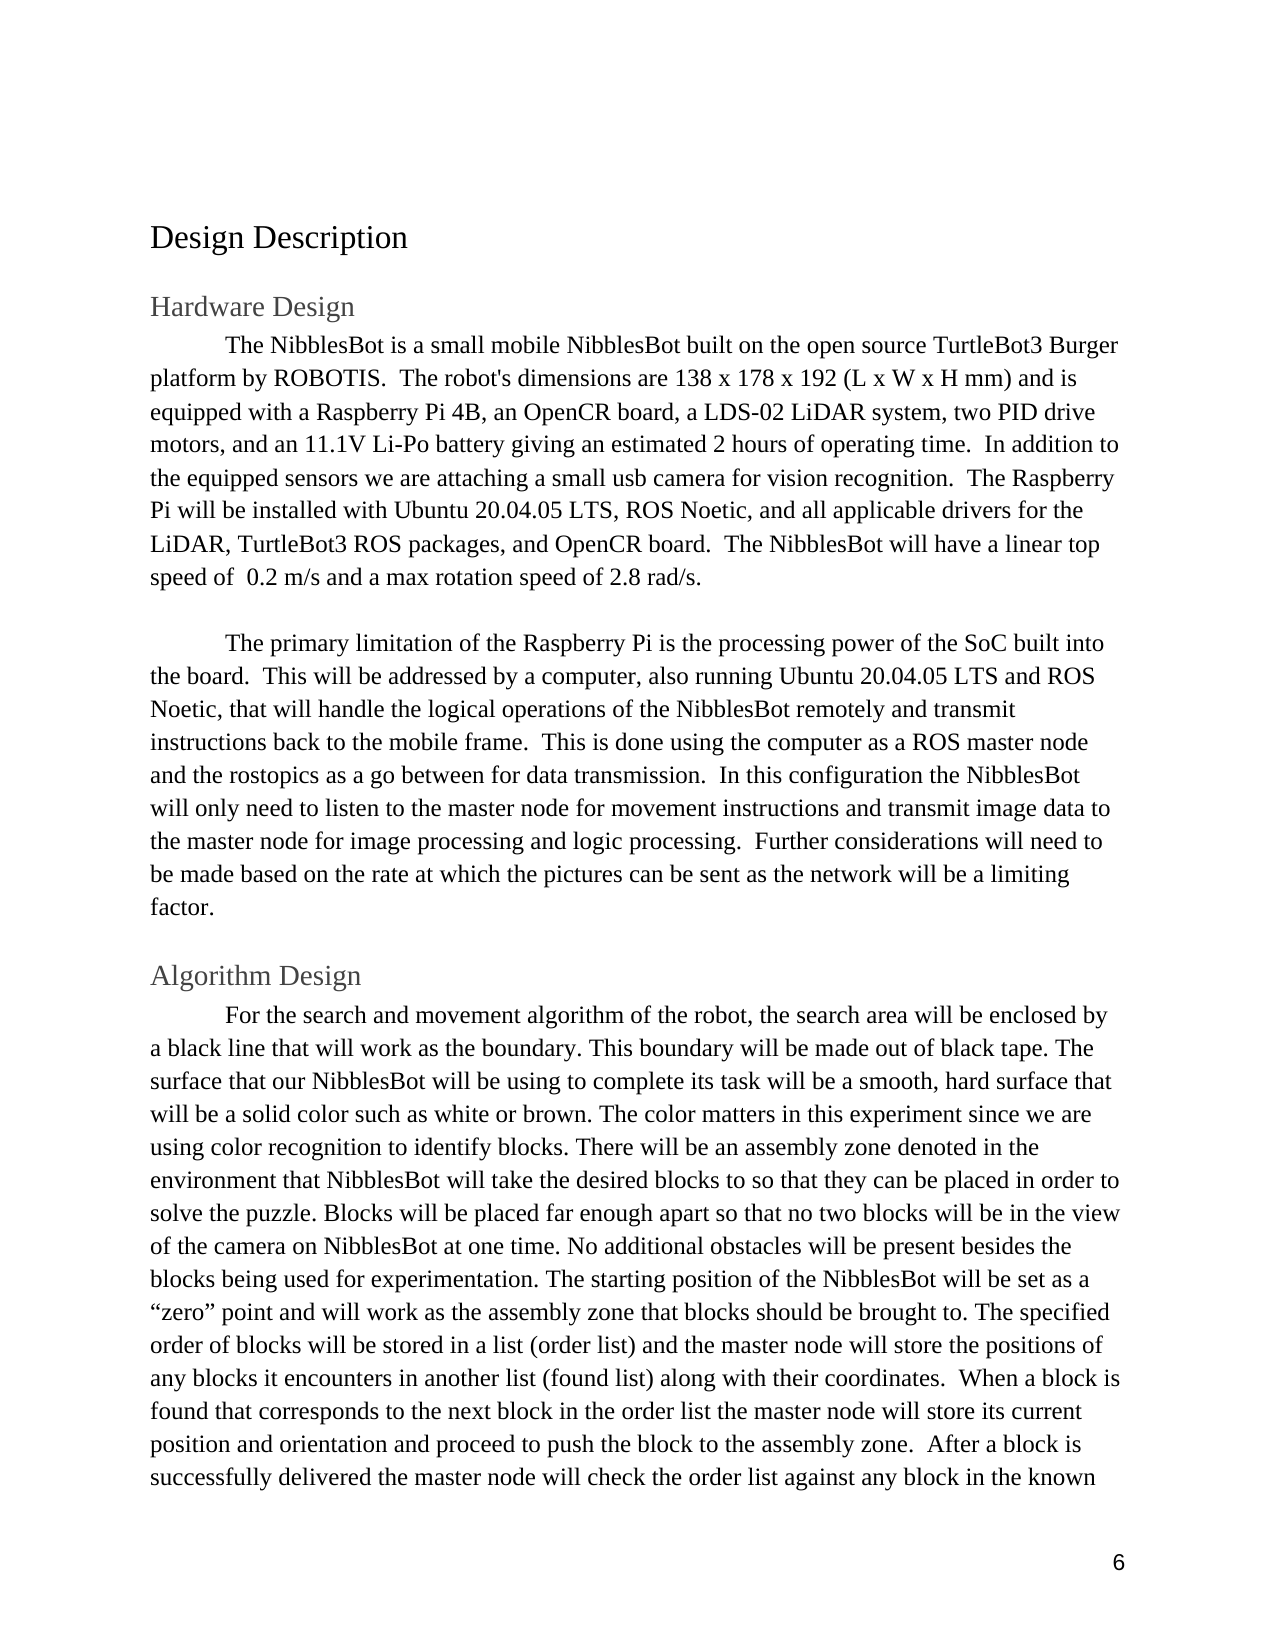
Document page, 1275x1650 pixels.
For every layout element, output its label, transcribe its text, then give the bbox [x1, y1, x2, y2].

subtitle Algorithm Design [150, 958, 1125, 992]
text The NibblesBot is a small mobile NibblesBot built on the open source TurtleBot3 Burger platform by ROBOTIS. The robot's dimensions are 138 x 178 x 192 (L x W x H mm) and is equipped with a Raspberry Pi 4B, an OpenCR board, a LDS-02 LiDAR system, two PID drive motors, and an 11.1V Li-Po battery giving an estimated 2 hours of operating time. In addition to the equipped sensors we are attaching a small usb camera for vision recognition. The Raspberry Pi will be installed with Ubuntu 20.04.05 LTS, ROS Noetic, and all applicable drivers for the LiDAR, TurtleBot3 ROS packages, and OpenCR board. The NibblesBot will have a linear top speed of 0.2 m/s and a max rotation speed of 2.8 rad/s. [150, 331, 1125, 590]
subtitle Design Description [150, 217, 1125, 255]
subtitle Hardware Design [150, 289, 1125, 322]
text The primary limitation of the Raspberry Pi is the processing power of the SoC built into the board. This will be addressed by a computer, also running Ubuntu 20.04.05 LTS and ROS Noetic, that will handle the logical operations of the NibblesBot remotely and transmit instructions back to the mobile frame. This is done using the computer as a ROS master node and the rostopics as a go between for data transmission. In this configuration the NibblesBot will only need to listen to the master node for movement instructions and transmit image data to the master node for image processing and logic processing. Further considerations will need to be made based on the rate at which the pictures can be sent as the network will be a limiting factor. [150, 628, 1125, 921]
text For the search and movement algorithm of the robot, the search area will be enclosed by a black line that will work as the boundary. This boundary will be made out of black tape. The surface that our NibblesBot will be using to complete its task will be a smooth, hard surface that will be a solid color such as white or brown. The color matters in this experiment since we are using color recognition to identify blocks. There will be an assembly zone denoted in the environment that NibblesBot will take the desired blocks to so that they can be placed in order to solve the puzzle. Blocks will be placed far enough apart so that no two blocks will be in the view of the camera on NibblesBot at one time. No additional obstacles will be present besides the blocks being used for experimentation. The starting position of the NibblesBot will be set as a “zero” point and will work as the assembly zone that blocks should be brought to. The specified order of blocks will be stored in a list (order list) and the master node will store the positions of any blocks it encounters in another list (found list) along with their coordinates. When a block is found that corresponds to the next block in the order list the master node will store its current position and orientation and proceed to push the block to the assembly zone. After a block is successfully delivered the master node will check the order list against any block in the known [150, 1000, 1125, 1491]
